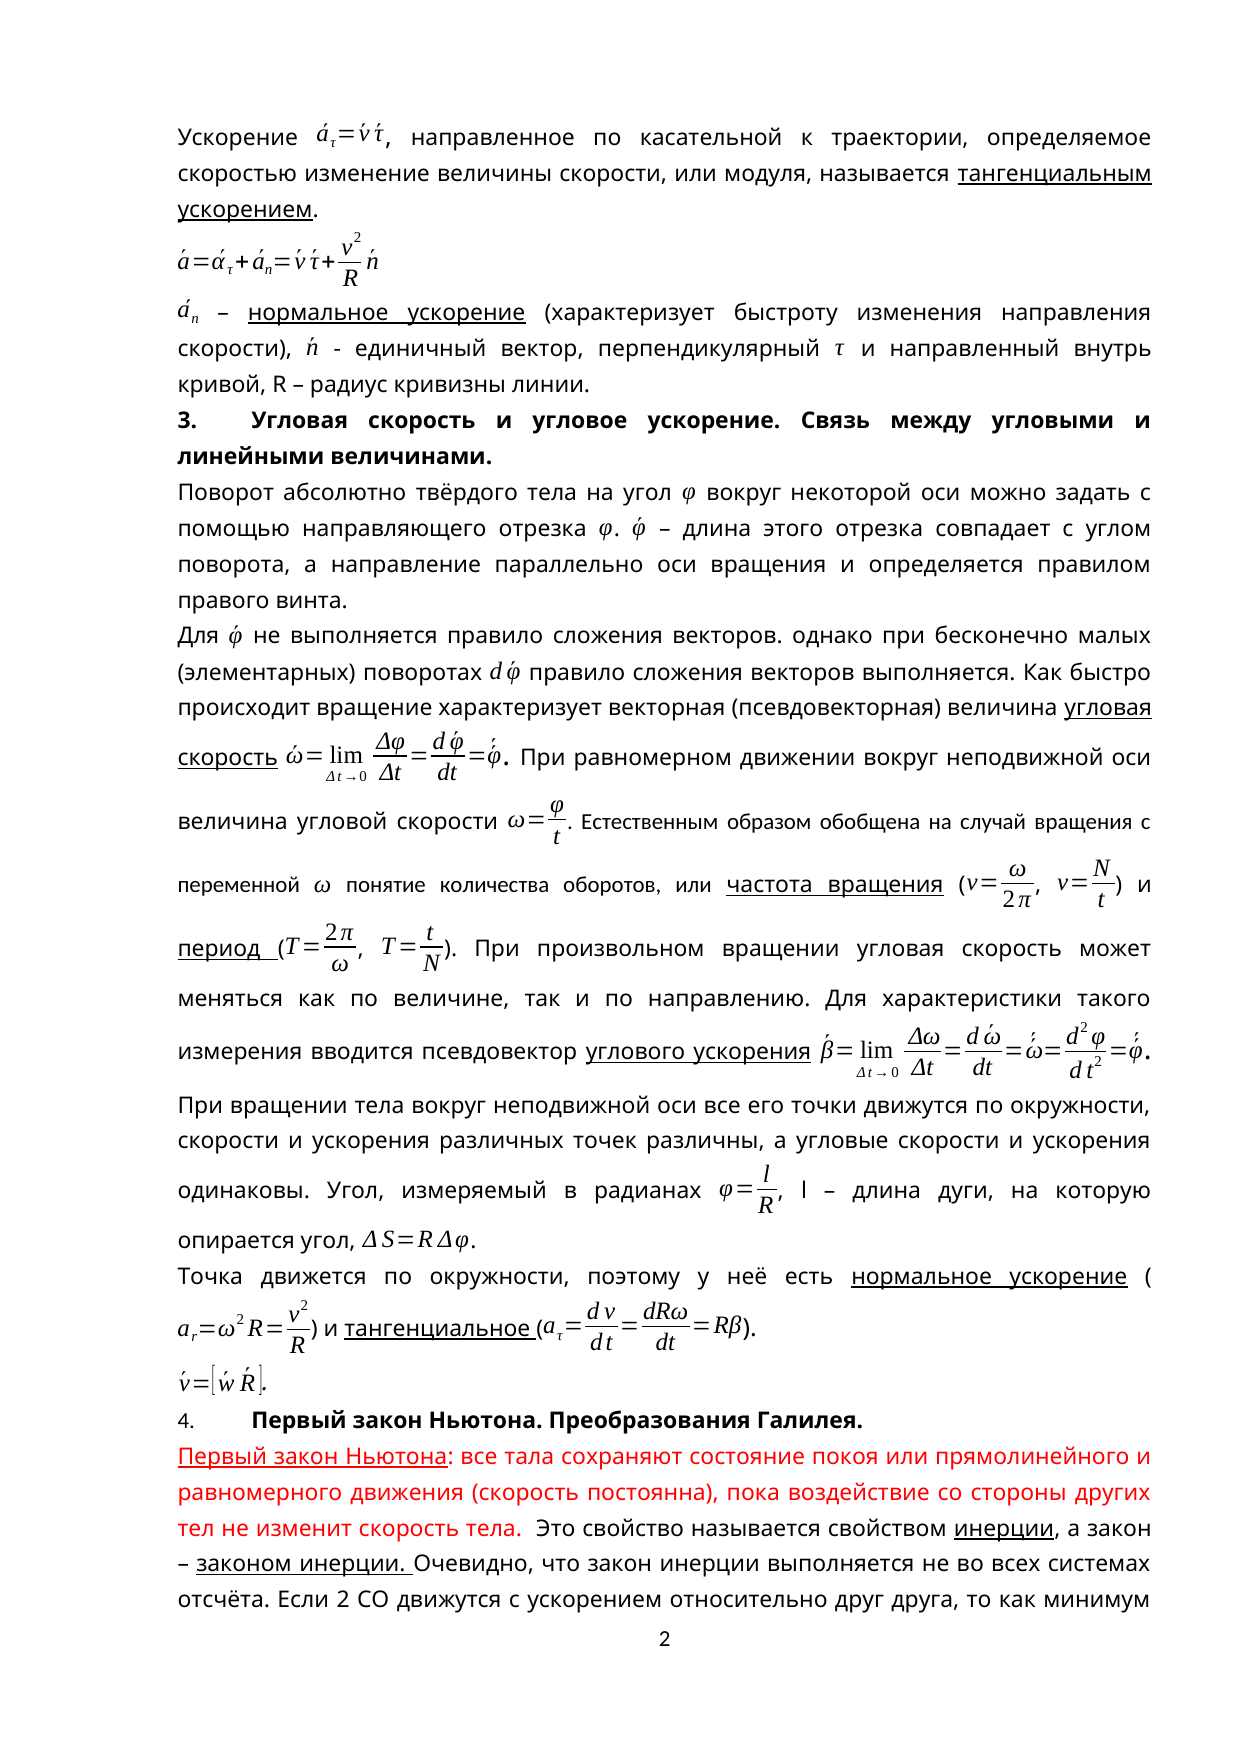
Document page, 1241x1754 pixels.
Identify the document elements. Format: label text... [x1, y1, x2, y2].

list Поворот абсолютно твёрдого тела на угол вокруг некоторой оси можно задать с помощью направляющего отрезка . – длина этого отрезка совпадает с углом поворота, а направление параллельно оси вращения и определяется правилом правого винта. [177, 476, 1152, 615]
list . [177, 1363, 1152, 1398]
list Первый закон Ньютона: все тала сохраняют состояние покоя или прямолинейного и равномерного движения (скорость постоянна), пока воздействие со стороны других тел не изменит скорость тела. Это свойство называется свойством инерции, а закон – законом инерции. Очевидно, что закон инерции выполняется не во всех системах отсчёта. Если 2 СО движутся с ускорением относительно друг друга, то как минимум [177, 1439, 1152, 1614]
list Угловая скорость и угловое ускорение. Связь между угловыми и линейными величинами. [177, 404, 1152, 471]
list Точка движется по окружности, поэтому у неё есть нормальное ускорение () и тангенциальное (). [177, 1260, 1152, 1358]
list Первый закон Ньютона. Преобразования Галилея. [177, 1404, 1152, 1435]
list Ускорение , направленное по касательной к траектории, определяемое скоростью изменение величины скорости, или модуля, называется тангенциальным ускорением. [177, 118, 1152, 224]
list Для не выполняется правило сложения векторов. однако при бесконечно малых (элементарных) поворотах правило сложения векторов выполняется. Как быстро происходит вращение характеризует векторная (псевдовекторная) величина угловая скорость . При равномерном движении вокруг неподвижной оси величина угловой скорости . Естественным образом обобщена на случай вращения с переменной понятие количества оборотов, или частота вращения (, ) и период (, ). При произвольном вращении угловая скорость может меняться как по величине, так и по направлению. Для характеристики такого измерения вводится псевдовектор углового ускорения . При вращении тела вокруг неподвижной оси все его точки движутся по окружности, скорости и ускорения различных точек различны, а угловые скорости и ускорения одинаковы. Угол, измеряемый в радианах , l – длина дуги, на которую опирается угол, . [177, 619, 1152, 1255]
list – нормальное ускорение (характеризует быстроту изменения направления скорости), - единичный вектор, перпендикулярный и направленный внутрь кривой, R – радиус кривизны линии. [177, 295, 1152, 399]
